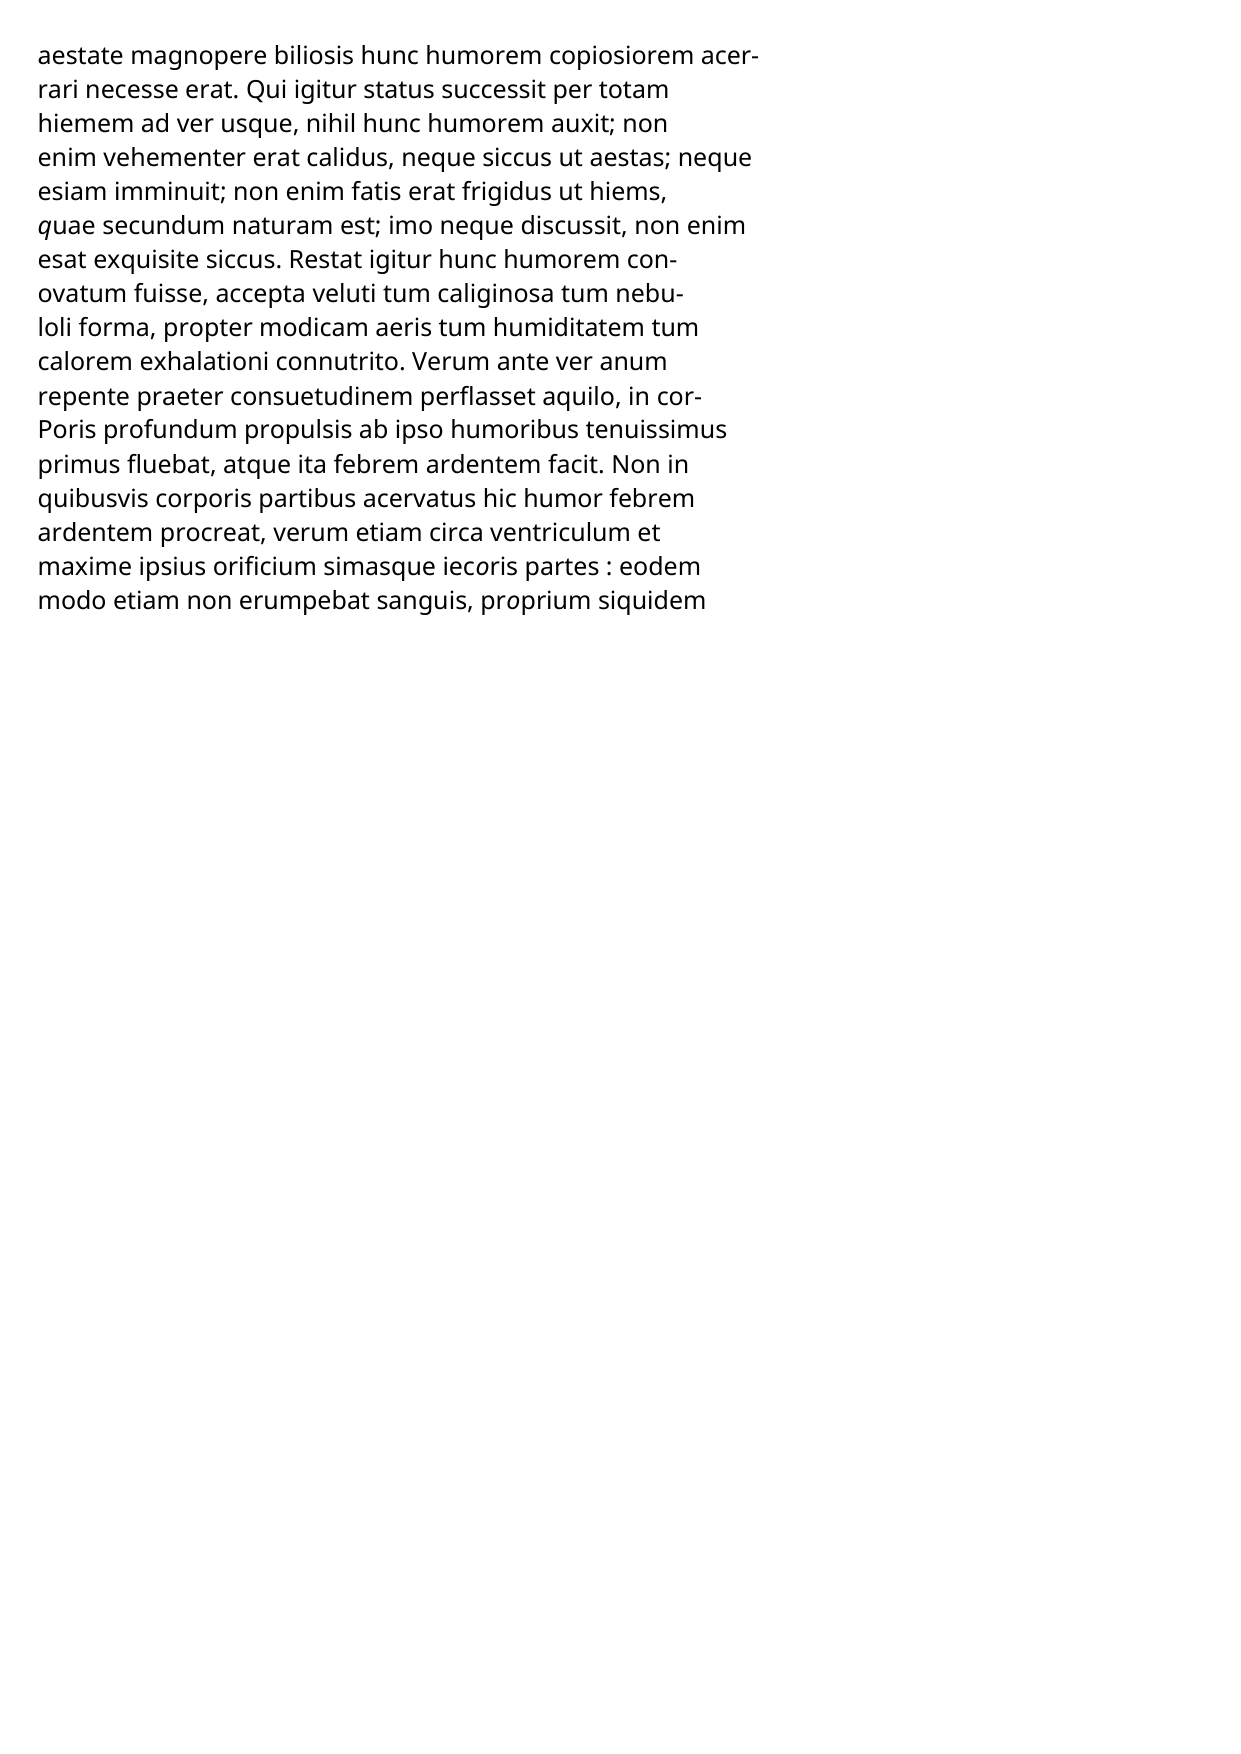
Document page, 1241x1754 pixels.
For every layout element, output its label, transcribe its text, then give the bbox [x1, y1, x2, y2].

text hiemem ad ver usque, nihil hunc humorem auxit; non enim vehementer erat calidus, neque siccus ut aestas; neque esiam imminuit; non enim fatis erat frigidus ut hiems, quae secundum naturam est; imo neque discussit, non enim esat exquisite siccus. Restat igitur hunc humorem con- ovatum fuisse, accepta veluti tum caliginosa tum nebu- loli forma, propter modicam aeris tum humiditatem tum calorem exhalationi connutrito. Verum ante ver anum repente praeter consuetudinem perflasset aquilo, in cor- Poris profundum propulsis ab ipso humoribus tenuissimus primus fluebat, atque ita febrem ardentem facit. Non in quibusvis corporis partibus acervatus hic humor febrem ardentem procreat, verum etiam circa ventriculum et maxime ipsius orificium simasque iecoris partes : eodem modo etiam non erumpebat sanguis, proprium siquidem [37, 106, 1203, 617]
text aestate magnopere biliosis hunc humorem copiosiorem acer- rari necesse erat. Qui igitur status successit per totam [37, 37, 1203, 106]
